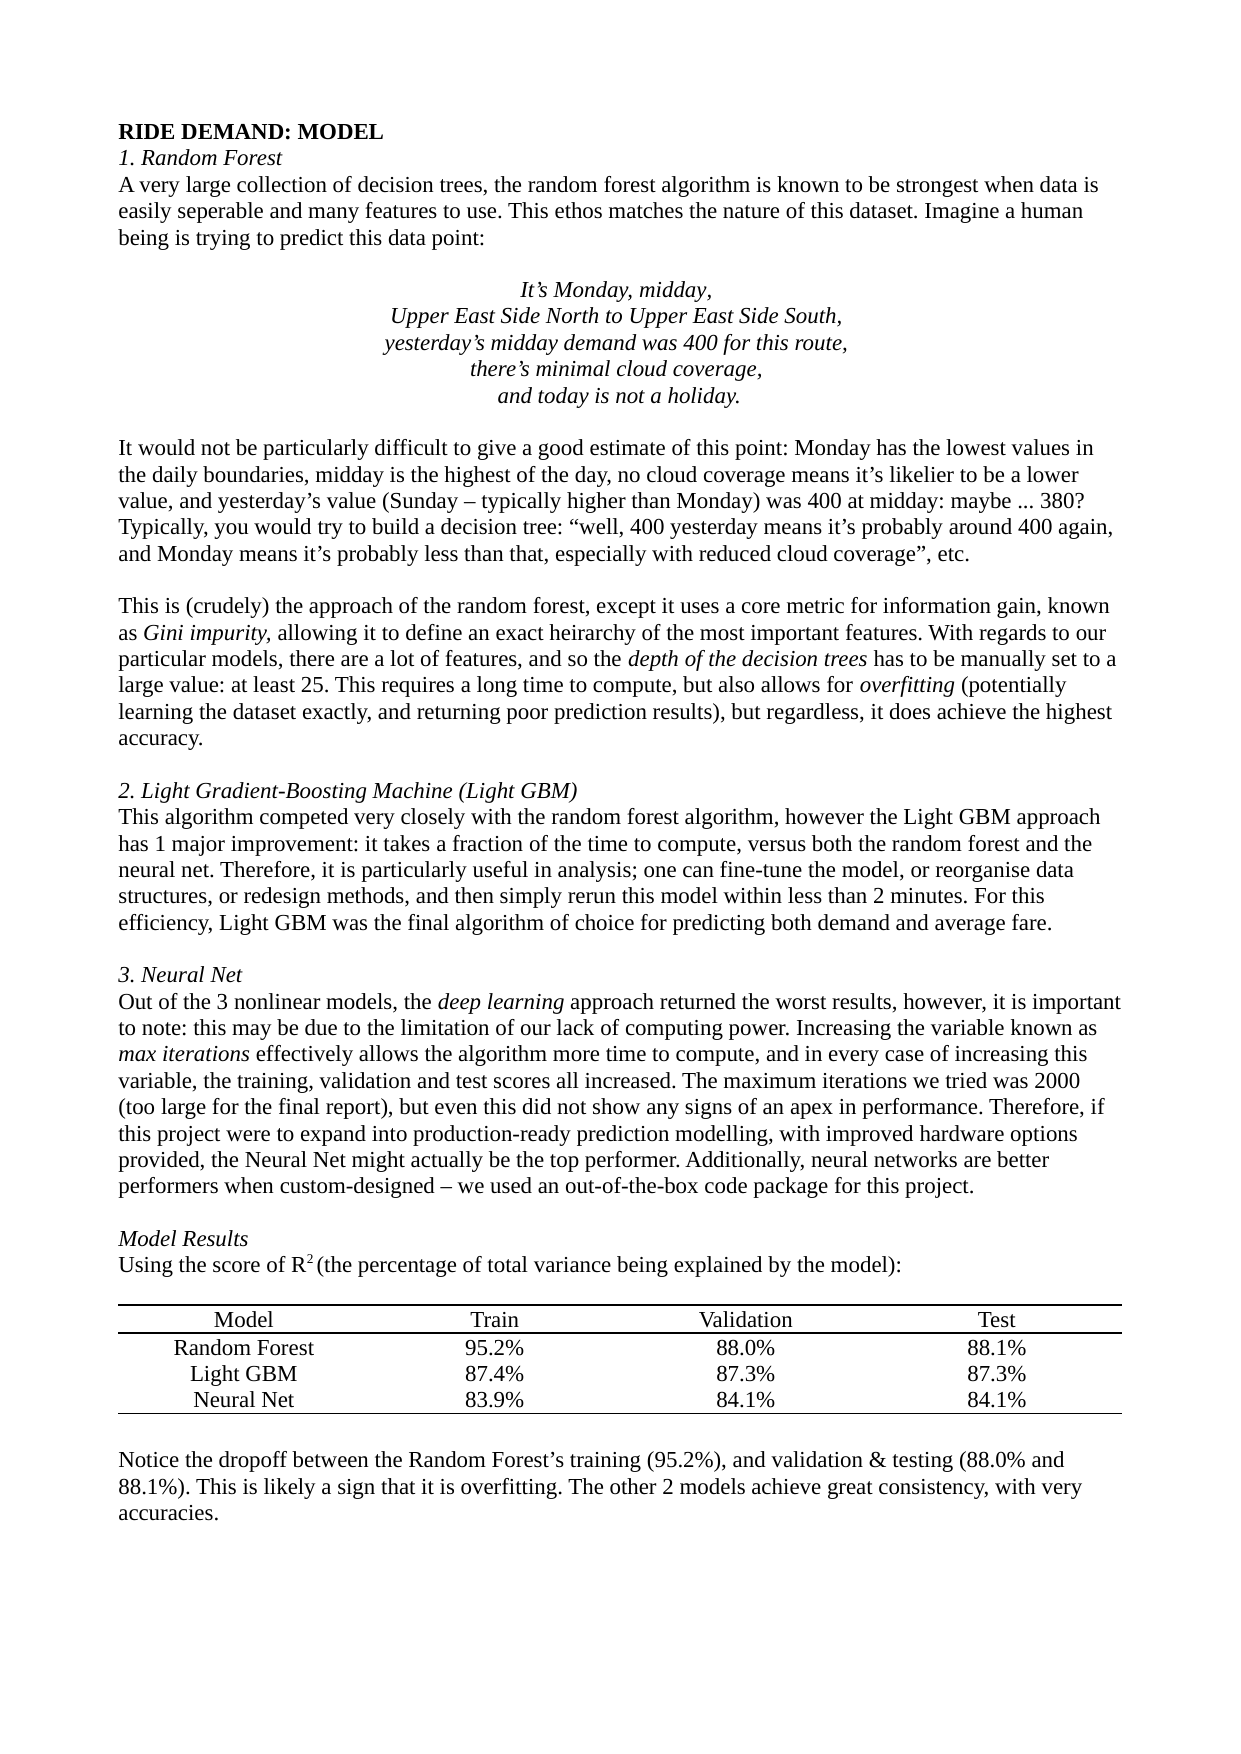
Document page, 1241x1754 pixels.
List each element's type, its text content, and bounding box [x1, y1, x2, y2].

table_header Model [118, 1306, 369, 1332]
text A very large collection of decision trees, the random forest algorithm is known to be strongest when data is easily seperable and many features to use. This ethos matches the nature of this dataset. Imagine a human being is trying to predict this data point: [118, 171, 1122, 250]
table_cell Light GBM [118, 1360, 369, 1386]
text 2. Light Gradient-Boosting Machine (Light GBM) [118, 777, 1122, 803]
text It’s Monday, midday, [118, 276, 1122, 303]
table_header Validation [620, 1306, 871, 1332]
text 1. Random Forest [118, 144, 1122, 171]
text This algorithm competed very closely with the random forest algorithm, however the Light GBM approach has 1 major improvement: it takes a fraction of the time to compute, versus both the random forest and the neural net. Therefore, it is particularly useful in analysis; one can fine-tune the model, or reorganise data structures, or redesign methods, and then simply rerun this model within less than 2 minutes. For this efficiency, Light GBM was the final algorithm of choice for predicting both demand and average fare. [118, 803, 1122, 935]
table_cell Random Forest [118, 1334, 369, 1360]
text yesterday’s midday demand was 400 for this route, [118, 329, 1122, 355]
text Upper East Side North to Upper East Side South, [118, 303, 1122, 329]
text This is (crudely) the approach of the random forest, except it uses a core metric for information gain, known as Gini impurity, allowing it to define an exact heirarchy of the most important features. With regards to our particular models, there are a lot of features, and so the depth of the decision trees has to be manually set to a large value: at least 25. This requires a long time to compute, but also allows for overfitting (potentially learning the dataset exactly, and returning poor prediction results), but regardless, it does achieve the highest accuracy. [118, 592, 1122, 751]
table_header Test [871, 1306, 1122, 1332]
table_cell Neural Net [118, 1386, 369, 1413]
text Using the score of R2 (the percentage of total variance being explained by the model): [118, 1251, 1122, 1278]
table_header Train [369, 1306, 620, 1332]
table_cell 87.3% [871, 1360, 1122, 1386]
text there’s minimal cloud coverage, [118, 355, 1122, 382]
text Model Results [118, 1225, 1122, 1251]
text It would not be particularly difficult to give a good estimate of this point: Monday has the lowest values in the daily boundaries, midday is the highest of the day, no cloud coverage means it’s likelier to be a lower value, and yesterday’s value (Sunday – typically higher than Monday) was 400 at midday: maybe ... 380? Typically, you would try to build a decision tree: “well, 400 yesterday means it’s probably around 400 again, and Monday means it’s probably less than that, especially with reduced cloud coverage”, etc. [118, 434, 1122, 566]
table_cell 88.1% [871, 1334, 1122, 1360]
text 3. Neural Net [118, 961, 1122, 988]
table_cell 87.4% [369, 1360, 620, 1386]
table_cell 95.2% [369, 1334, 620, 1360]
text Notice the dropoff between the Random Forest’s training (95.2%), and validation & testing (88.0% and 88.1%). This is likely a sign that it is overfitting. The other 2 models achieve great consistency, with very accuracies. [118, 1446, 1122, 1526]
table_cell 84.1% [620, 1386, 871, 1413]
table_cell 83.9% [369, 1386, 620, 1413]
text RIDE DEMAND: MODEL [118, 118, 1122, 144]
text Out of the 3 nonlinear models, the deep learning approach returned the worst results, however, it is important to note: this may be due to the limitation of our lack of computing power. Increasing the variable known as max iterations effectively allows the algorithm more time to compute, and in every case of increasing this variable, the training, validation and test scores all increased. The maximum iterations we tried was 2000 (too large for the final report), but even this did not show any signs of an apex in performance. Therefore, if this project were to expand into production-ready prediction modelling, with improved hardware options provided, the Neural Net might actually be the top performer. Additionally, neural networks are better performers when custom-designed – we used an out-of-the-box code package for this project. [118, 988, 1122, 1199]
table_cell 84.1% [871, 1386, 1122, 1413]
table_cell 87.3% [620, 1360, 871, 1386]
table_cell 88.0% [620, 1334, 871, 1360]
text and today is not a holiday. [118, 382, 1122, 408]
